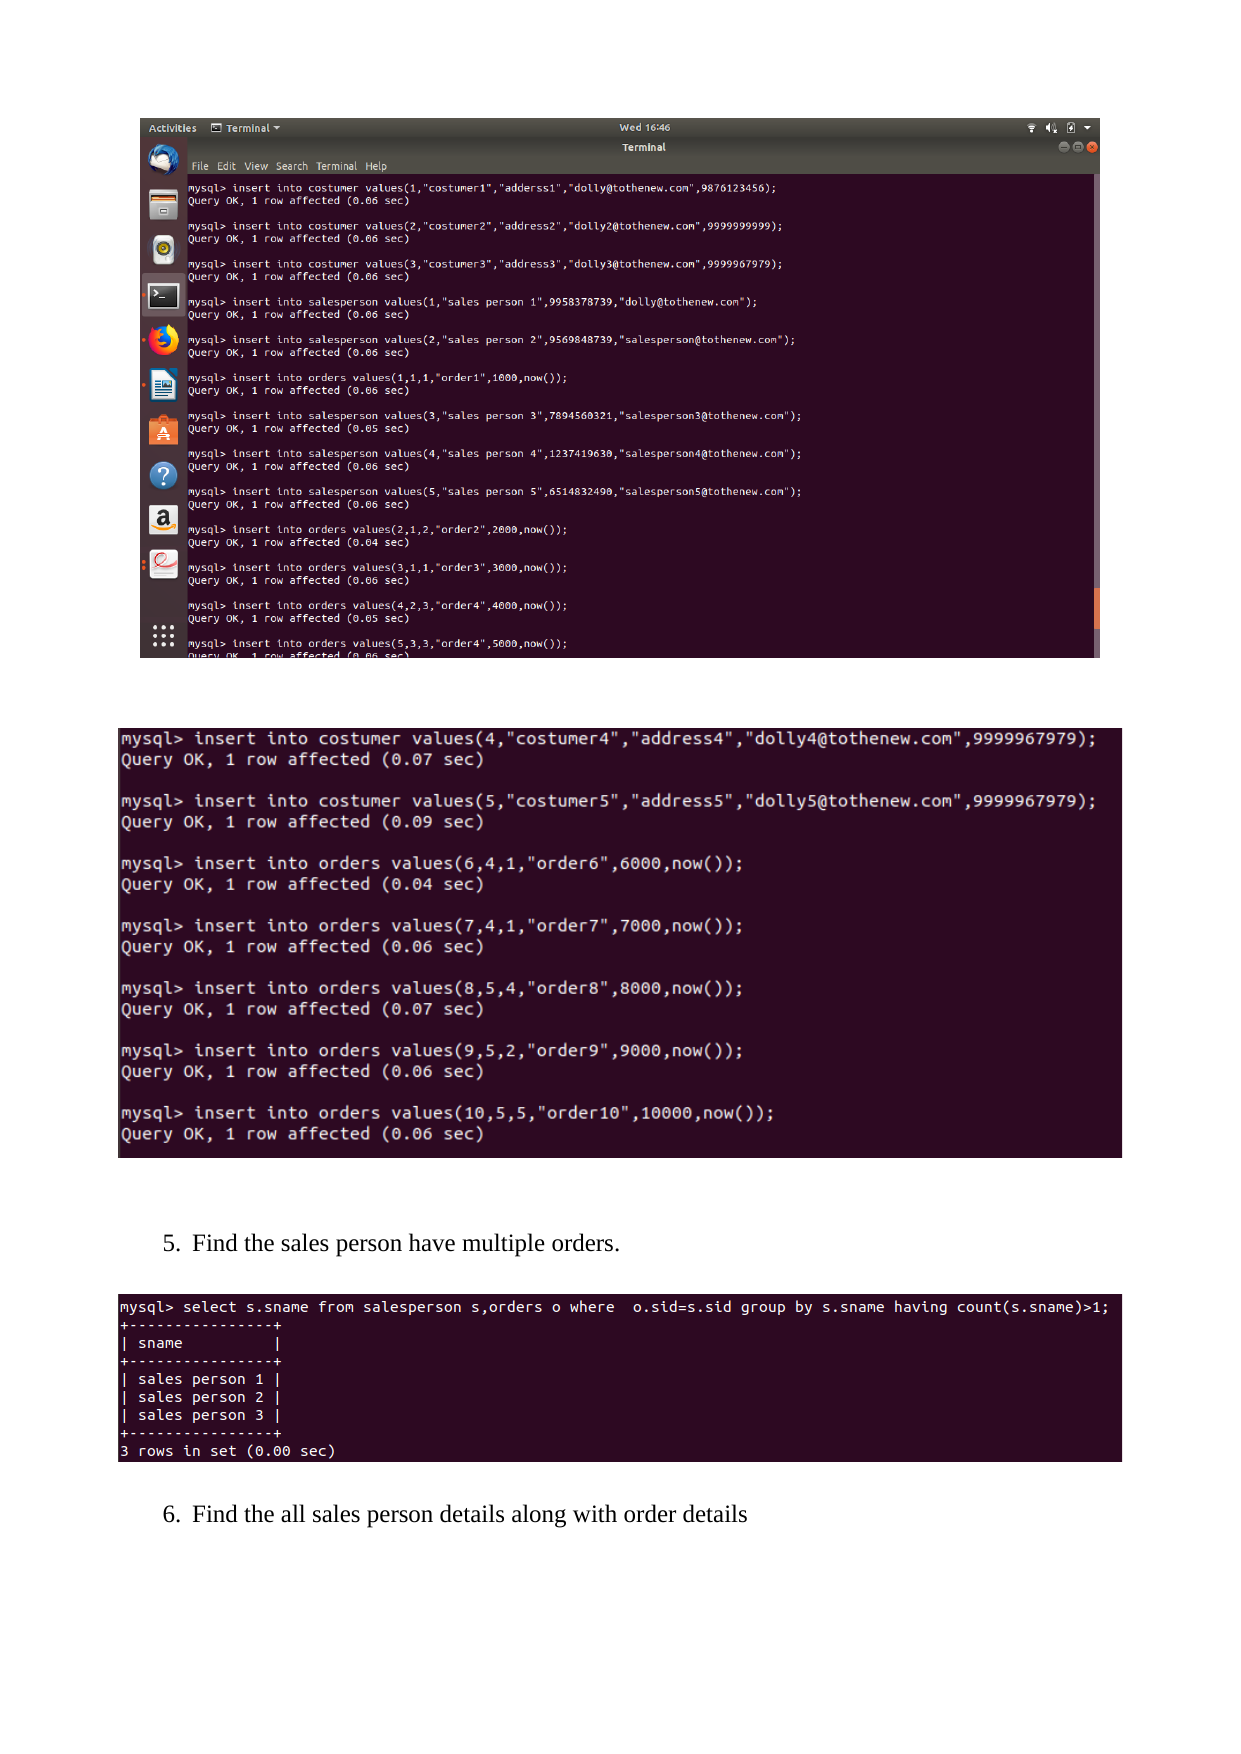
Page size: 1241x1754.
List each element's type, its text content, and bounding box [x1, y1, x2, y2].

list Find the sales person have multiple orders. [162, 1228, 1122, 1257]
picture [140, 118, 1100, 658]
picture [118, 1294, 1123, 1462]
picture [118, 728, 1123, 1158]
list Find the all sales person details along with order details [162, 1499, 1122, 1528]
